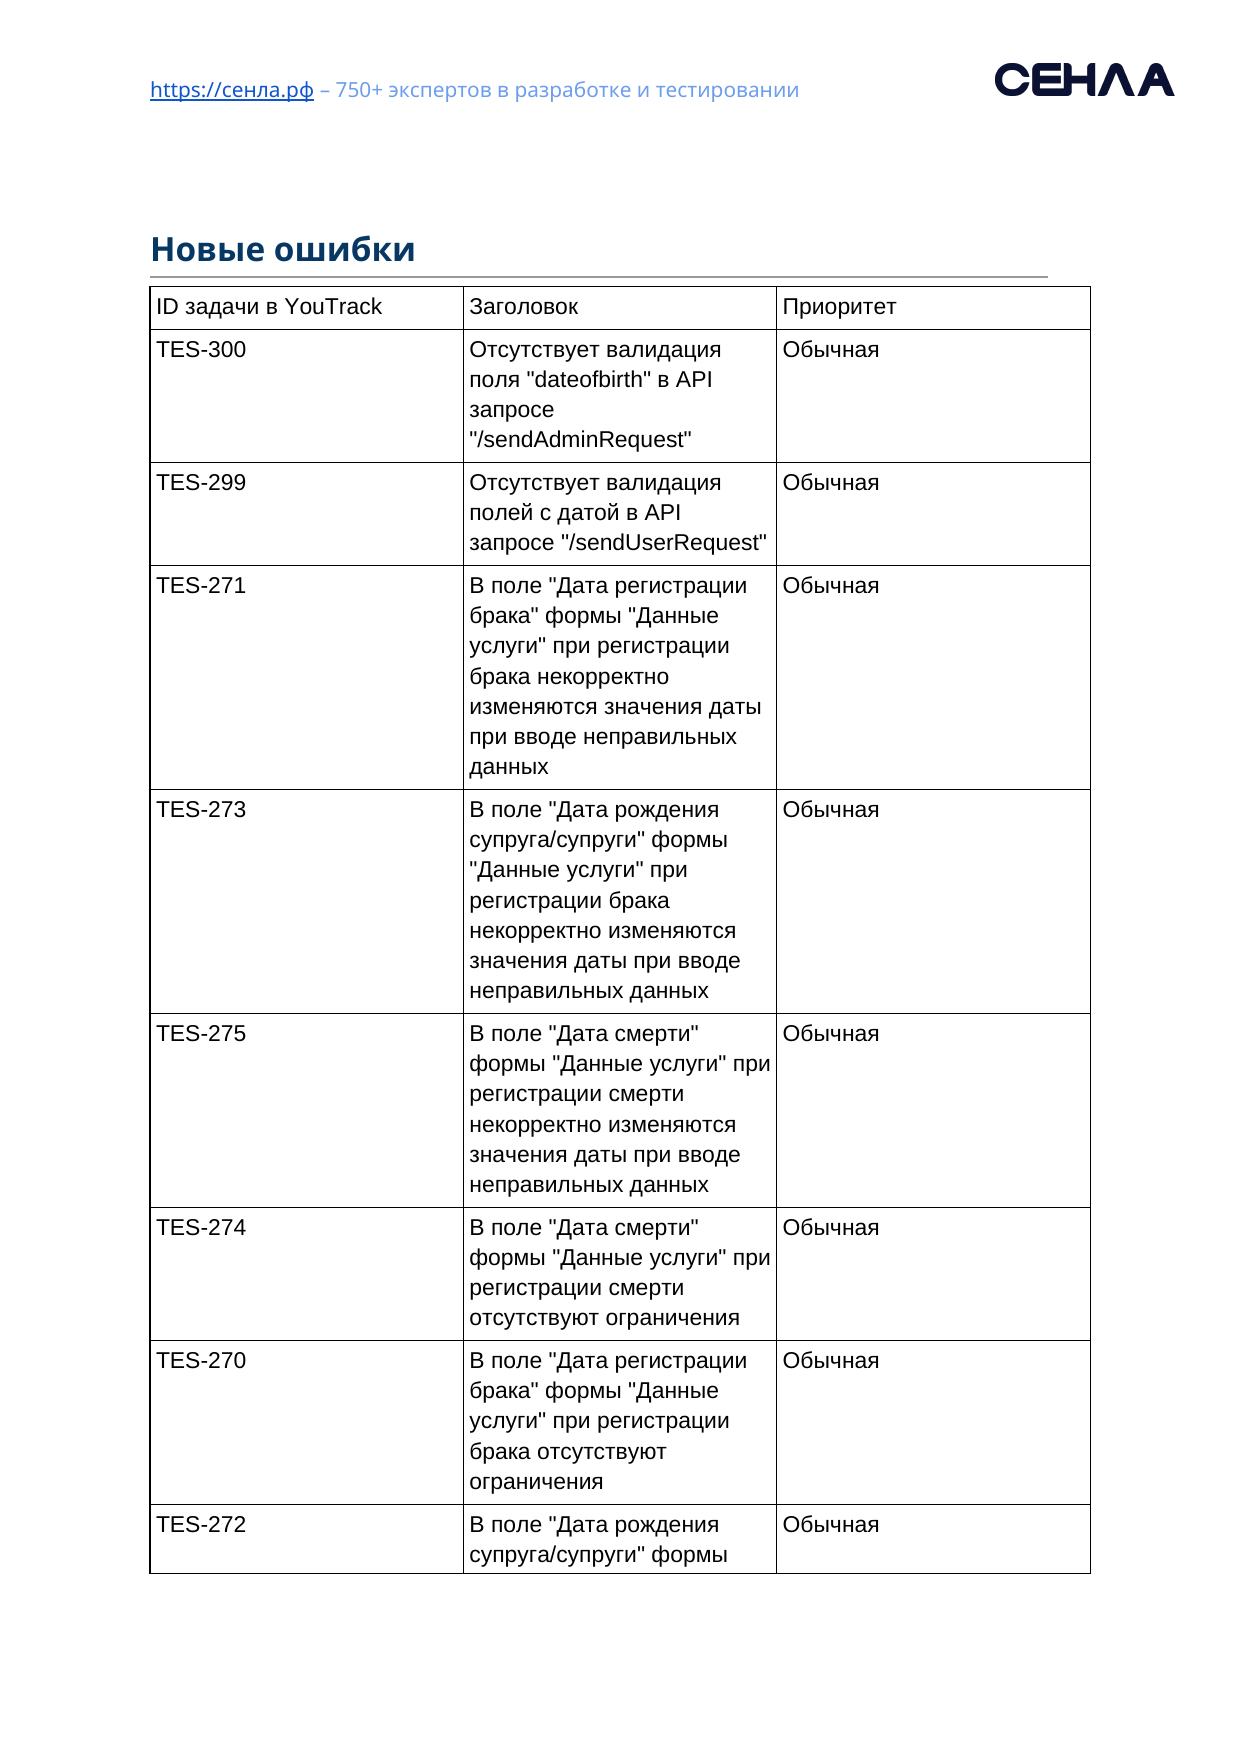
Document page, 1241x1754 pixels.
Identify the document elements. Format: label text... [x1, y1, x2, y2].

table_cell TES-270 [151, 1341, 463, 1504]
table_cell TES-300 [151, 330, 463, 462]
table_cell Обычная [777, 1505, 1090, 1573]
table_cell В поле "Дата регистрации брака" формы "Данные услуги" при регистрации брака некорректно изменяются значения даты при вводе неправильных данных [464, 566, 776, 789]
table_cell В поле "Дата рождения супруга/супруги" формы [464, 1505, 776, 1573]
table_cell Обычная [777, 1208, 1090, 1340]
subtitle Новые ошибки [150, 226, 1048, 276]
table_cell TES-274 [151, 1208, 463, 1340]
table_cell Обычная [777, 1014, 1090, 1207]
table_cell TES-271 [151, 566, 463, 789]
table_cell Отсутствует валидация поля "dateofbirth" в API запросе "/sendAdminRequest" [464, 330, 776, 462]
table_cell В поле "Дата регистрации брака" формы "Данные услуги" при регистрации брака отсутствуют ограничения [464, 1341, 776, 1504]
table_cell Обычная [777, 566, 1090, 789]
table_cell Обычная [777, 1341, 1090, 1504]
table_cell Обычная [777, 463, 1090, 565]
table_header ID задачи в YouTrack [151, 287, 463, 329]
table_cell В поле "Дата рождения супруга/супруги" формы "Данные услуги" при регистрации брака некорректно изменяются значения даты при вводе неправильных данных [464, 790, 776, 1013]
table_cell TES-272 [151, 1505, 463, 1573]
table_cell Обычная [777, 790, 1090, 1013]
table_cell Обычная [777, 330, 1090, 462]
table_header Приоритет [777, 287, 1090, 329]
picture [1027, 66, 1159, 94]
table_cell В поле "Дата смерти" формы "Данные услуги" при регистрации смерти отсутствуют ограничения [464, 1208, 776, 1340]
table_cell TES-273 [151, 790, 463, 1013]
table_cell В поле "Дата смерти" формы "Данные услуги" при регистрации смерти некорректно изменяются значения даты при вводе неправильных данных [464, 1014, 776, 1207]
table_cell TES-275 [151, 1014, 463, 1207]
table_cell Отсутствует валидация полей с датой в API запросе "/sendUserRequest" [464, 463, 776, 565]
table_header Заголовок [464, 287, 776, 329]
table_cell TES-299 [151, 463, 463, 565]
